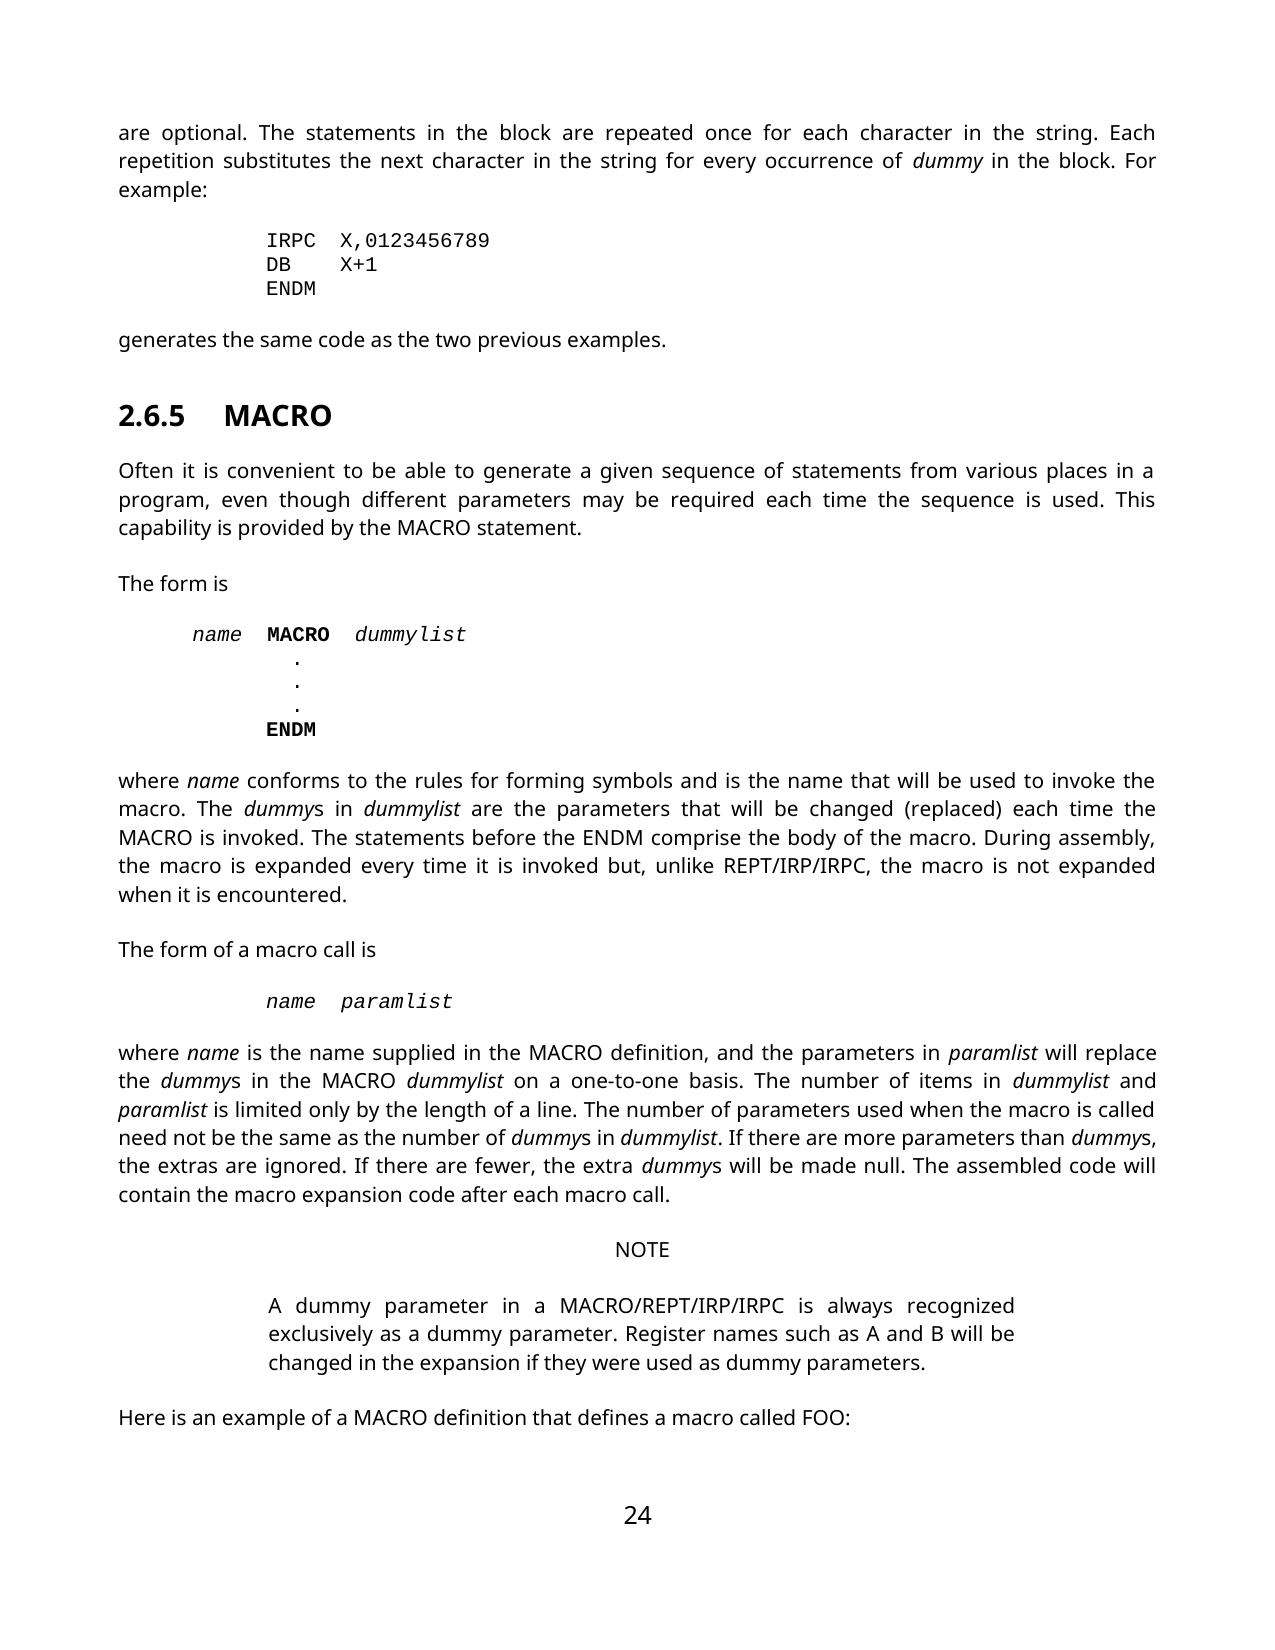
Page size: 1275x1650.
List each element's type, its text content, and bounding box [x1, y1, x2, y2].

text The form is [118, 569, 1157, 597]
text . [118, 695, 1157, 719]
text DB X+1 [118, 254, 1157, 278]
text name MACRO dummylist [118, 624, 1157, 648]
text ENDM [118, 719, 1157, 742]
text IRPC X,0123456789 [118, 230, 1157, 254]
text are optional. The statements in the block are repeated once for each character in the string. Each repetition substitutes the next character in the string for every occurrence of dummy in the block. For example: [118, 118, 1157, 203]
text where name is the name supplied in the MACRO definition, and the parameters in paramlist will replace the dummys in the MACRO dummylist on a one-to-one basis. The number of items in dummylist and paramlist is limited only by the length of a line. The number of parameters used when the macro is called need not be the same as the number of dummys in dummylist. If there are more parameters than dummys, the extras are ignored. If there are fewer, the extra dummys will be made null. The assembled code will contain the macro expansion code after each macro call. [118, 1038, 1157, 1208]
text ENDM [118, 278, 1157, 301]
text where name conforms to the rules for forming symbols and is the name that will be used to invoke the macro. The dummys in dummylist are the parameters that will be changed (replaced) each time the MACRO is invoked. The statements before the ENDM comprise the body of the macro. During assembly, the macro is expanded every time it is invoked but, unlike REPT/IRP/IRPC, the macro is not expanded when it is encountered. [118, 766, 1157, 908]
text A dummy parameter in a MACRO/REPT/IRP/IRPC is always recognized exclusively as a dummy parameter. Register names such as A and B will be changed in the expansion if they were used as dummy parameters. [268, 1291, 1016, 1376]
subtitle MACRO [118, 395, 1157, 435]
text Often it is convenient to be able to generate a given sequence of statements from various places in a program, even though different parameters may be required each time the sequence is used. This capability is provided by the MACRO statement. [118, 456, 1157, 542]
text NOTE [268, 1236, 1016, 1264]
text . [118, 671, 1157, 695]
text name paramlist [118, 991, 1157, 1014]
text . [118, 648, 1157, 671]
text The form of a macro call is [118, 935, 1157, 964]
text Here is an example of a MACRO definition that defines a macro called FOO: [118, 1403, 1157, 1432]
text generates the same code as the two previous examples. [118, 325, 1157, 353]
